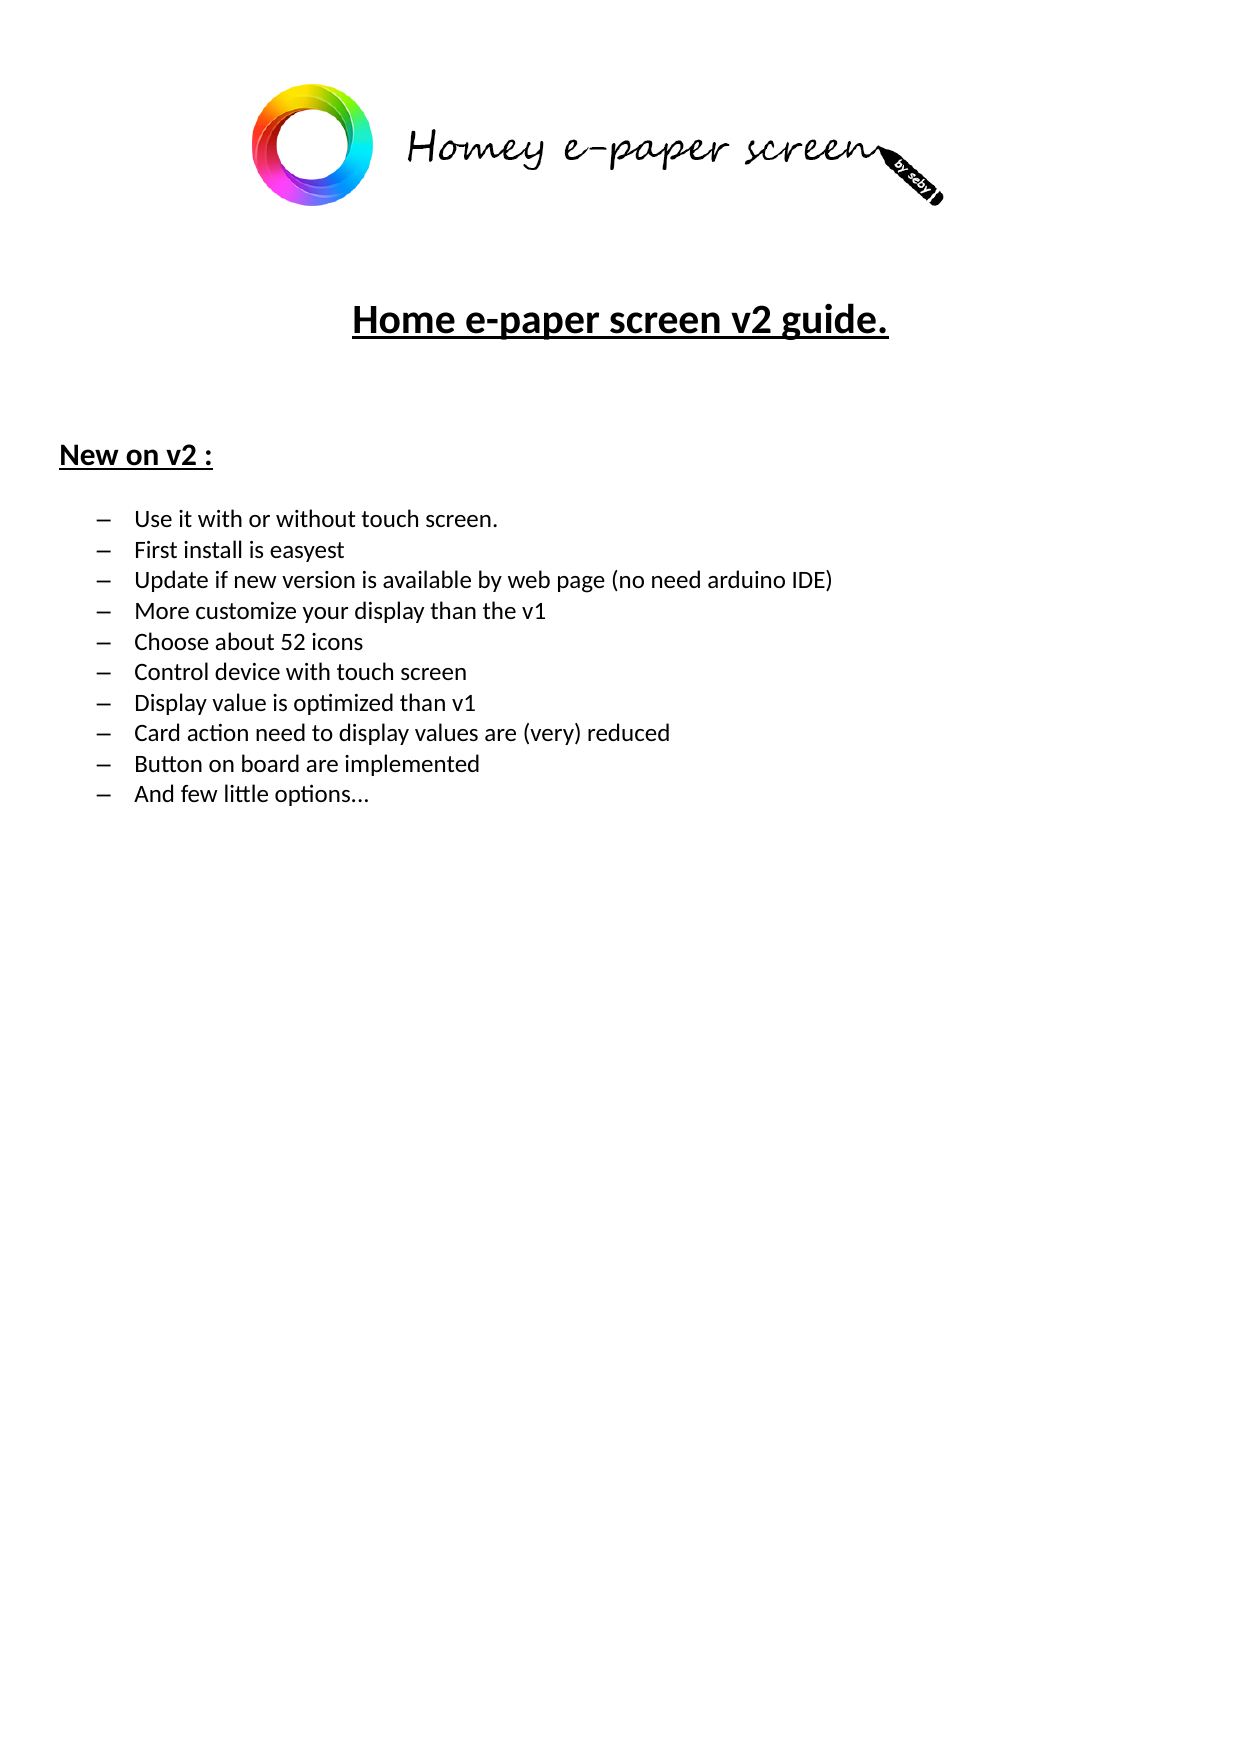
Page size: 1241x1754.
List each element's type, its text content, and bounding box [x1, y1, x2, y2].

list Card action need to display values are (very) reduced [97, 717, 1181, 748]
list More customize your display than the v1 [97, 595, 1181, 626]
list Control device with touch screen [97, 656, 1181, 687]
list First install is easyest [97, 534, 1181, 565]
list Update if new version is available by web page (no need arduino IDE) [97, 565, 1181, 595]
text Home e-paper screen v2 guide. [59, 293, 1181, 374]
list And few little options... [97, 778, 1181, 809]
picture [225, 59, 1015, 232]
text New on v2 : [59, 435, 1181, 473]
list Choose about 52 icons [97, 626, 1181, 656]
list Display value is optimized than v1 [97, 687, 1181, 717]
list Use it with or without touch screen. [97, 504, 1181, 534]
list Button on board are implemented [97, 748, 1181, 778]
